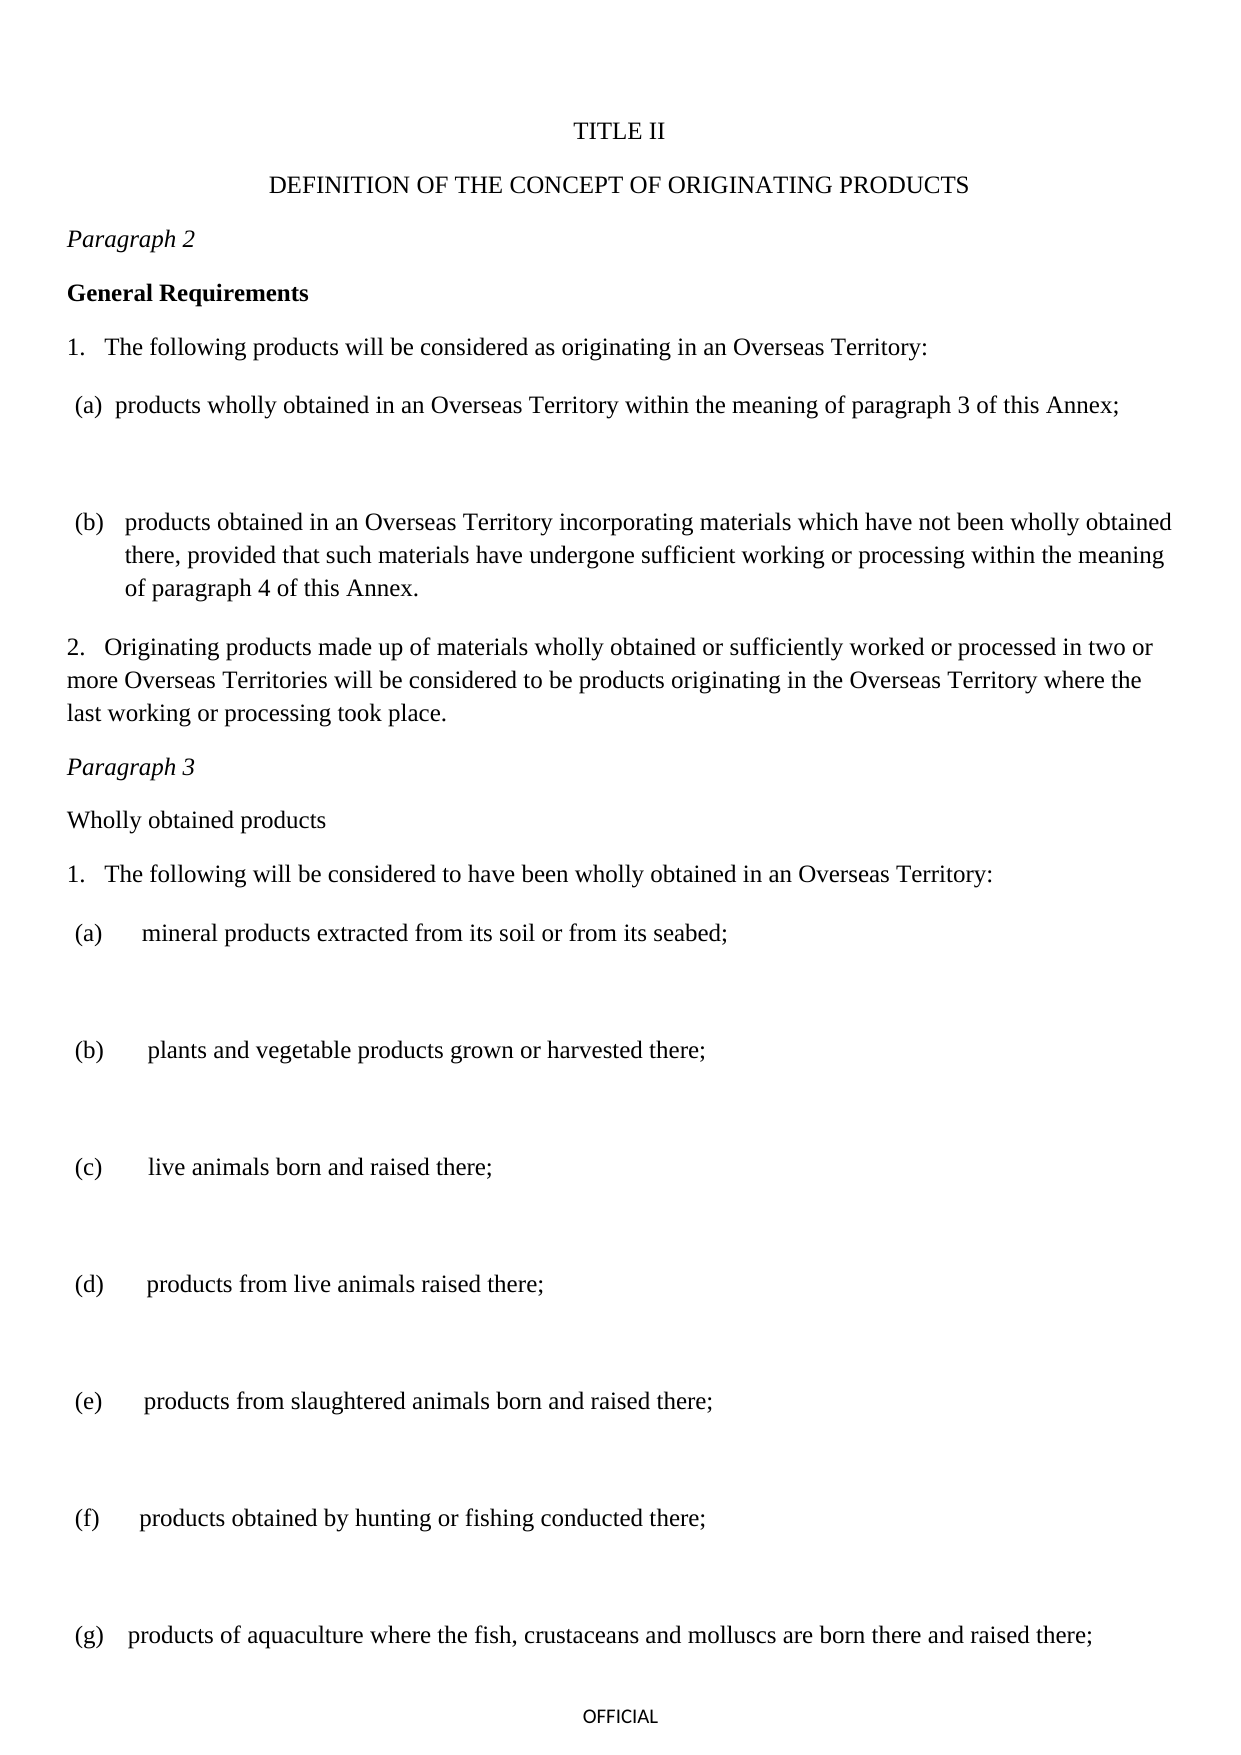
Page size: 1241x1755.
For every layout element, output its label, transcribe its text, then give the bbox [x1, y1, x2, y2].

table_header products obtained by hunting or fishing conducted there; [132, 1500, 1171, 1560]
text DEFINITION OF THE CONCEPT OF ORIGINATING PRODUCTS [67, 170, 1172, 199]
table_header mineral products extracted from its soil or from its seabed; [135, 915, 1171, 975]
text 1. The following products will be considered as originating in an Overseas Territory: [67, 332, 1172, 360]
table_header (f) [67, 1500, 130, 1560]
text TITLE II [67, 116, 1172, 145]
table_header (d) [67, 1266, 138, 1326]
table_header products of aquaculture where the fish, crustaceans and molluscs are born there and raised there; [121, 1617, 1182, 1677]
text Paragraph 3 [67, 752, 1172, 780]
table_header products wholly obtained in an Overseas Territory within the meaning of paragraph 3 of this Annex; [108, 387, 1171, 447]
text 2. Originating products made up of materials wholly obtained or sufficiently worked or processed in two or more Overseas Territories will be considered to be products originating in the Overseas Territory where the last working or processing took place. [67, 632, 1172, 727]
text General Requirements [67, 278, 1172, 306]
text Wholly obtained products [67, 806, 1172, 834]
table_header (b) [67, 1032, 139, 1092]
table_header (e) [67, 1383, 135, 1443]
table_header products from live animals raised there; [139, 1266, 1182, 1326]
table_header (c) [67, 1149, 139, 1209]
table_header (g) [67, 1617, 119, 1677]
table_header (a) [67, 387, 107, 447]
table_header plants and vegetable products grown or harvested there; [140, 1032, 1171, 1092]
text Paragraph 2 [67, 224, 1172, 253]
table_header products from slaughtered animals born and raised there; [136, 1383, 1171, 1443]
table_header (a) [67, 915, 133, 975]
table_header live animals born and raised there; [141, 1149, 1182, 1209]
text 1. The following will be considered to have been wholly obtained in an Overseas Territory: [67, 859, 1172, 888]
table_header products obtained in an Overseas Territory incorporating materials which have not been wholly obtained there, provided that such materials have undergone sufficient working or processing within the meaning of paragraph 4 of this Annex. [117, 504, 1182, 630]
table_header (b) [67, 504, 116, 630]
